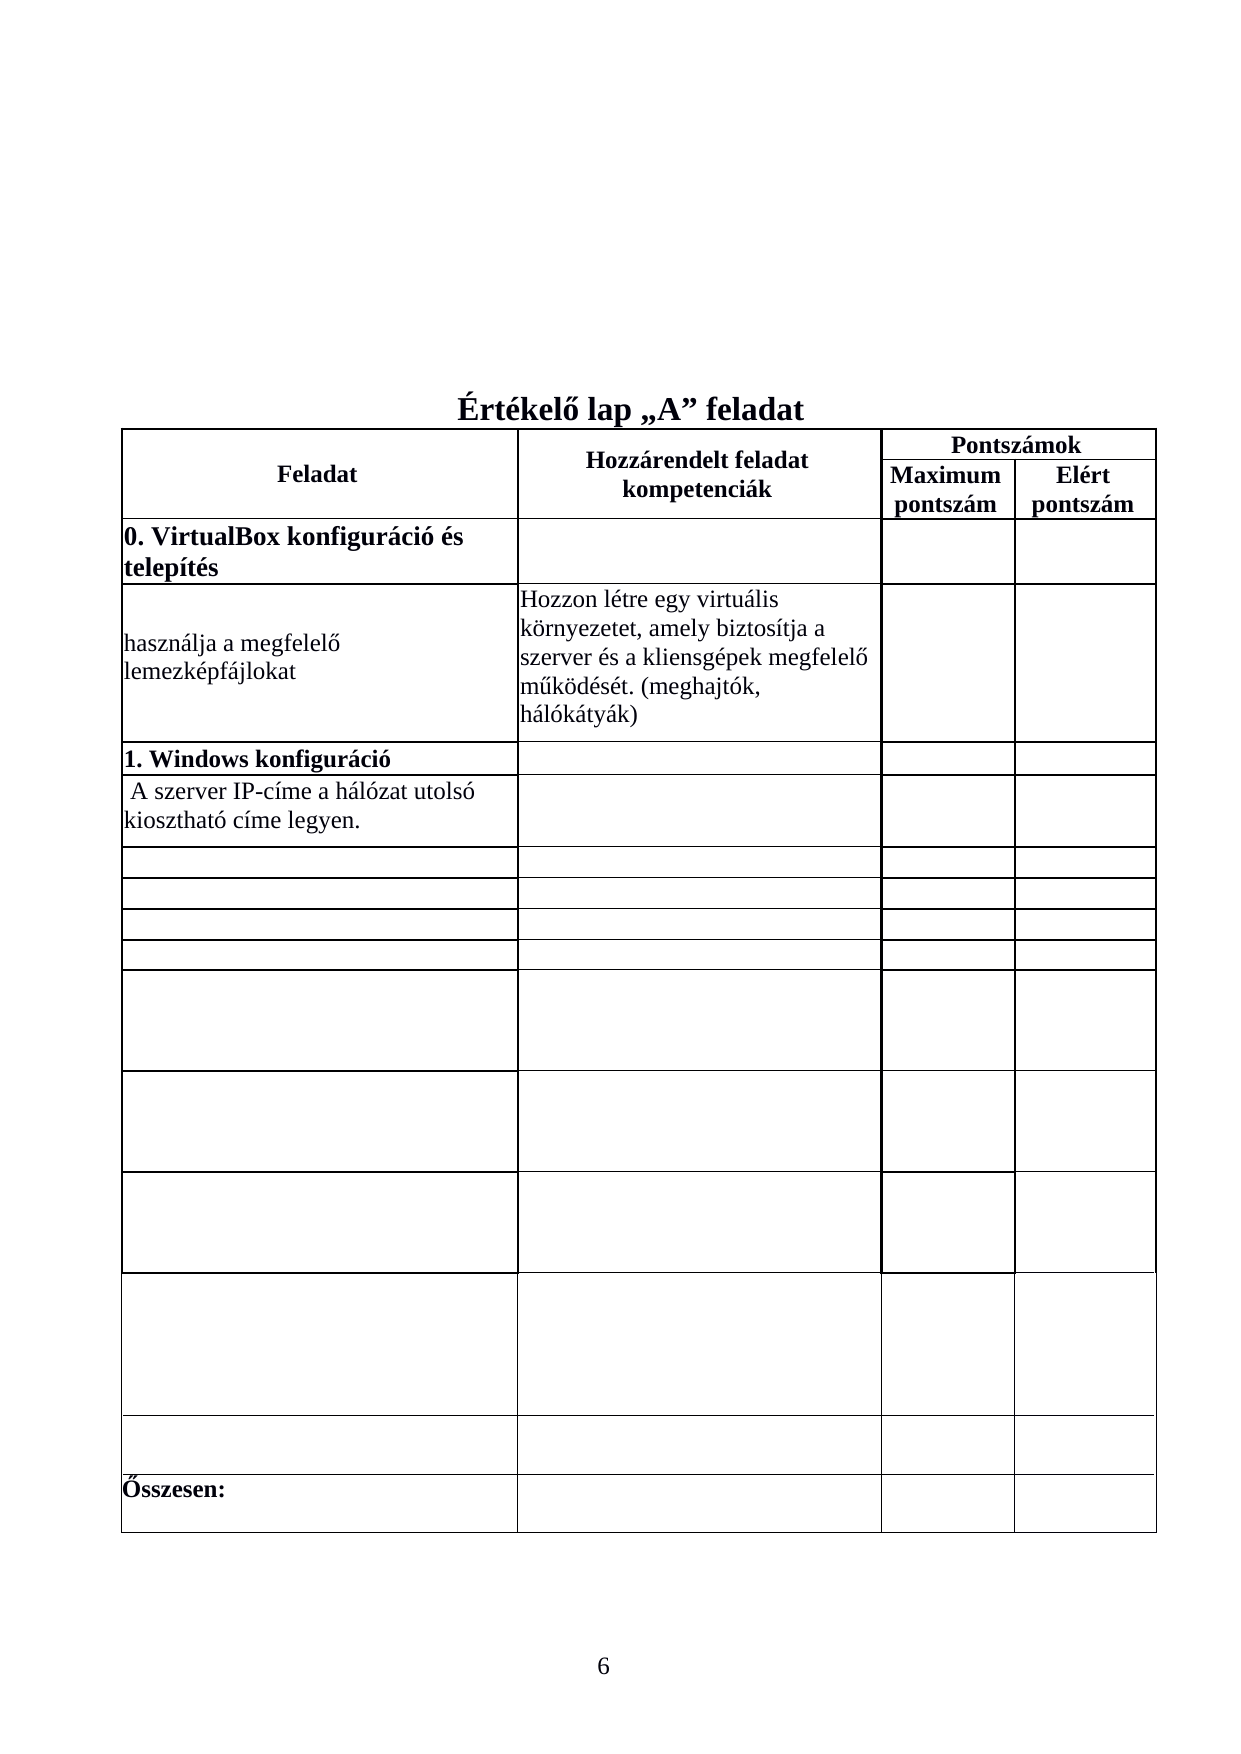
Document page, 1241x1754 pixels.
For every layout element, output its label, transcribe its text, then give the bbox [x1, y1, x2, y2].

table_cell [883, 848, 1014, 877]
table_cell [882, 1274, 1014, 1415]
table_header Hozzárendelt feladat kompetenciák [519, 430, 880, 518]
table_cell [1016, 848, 1155, 877]
table_cell [519, 1071, 880, 1171]
table_cell Hozzon létre egy virtuális környezetet, amely biztosítja a szerver és a kliensgépek megfelelő működését. (meghajtók, hálókátyák) [519, 584, 880, 741]
table_cell [519, 519, 880, 582]
table_cell [1015, 1415, 1156, 1473]
table_cell [883, 879, 1014, 908]
table_cell [883, 1071, 1014, 1171]
table_cell [123, 848, 517, 877]
table_cell [1016, 743, 1155, 774]
table_cell [882, 1416, 1014, 1473]
table_cell [1016, 1071, 1155, 1171]
table_cell [883, 971, 1014, 1070]
table_cell [123, 971, 517, 1070]
table_cell [519, 775, 880, 846]
table_cell [1015, 1474, 1156, 1532]
table_cell [883, 1173, 1014, 1272]
table_cell [122, 1274, 517, 1415]
table_cell [519, 847, 880, 877]
table_cell [1016, 971, 1155, 1070]
table_cell [519, 1172, 880, 1272]
table_cell [123, 941, 517, 969]
table_cell [883, 743, 1014, 774]
table_cell [1016, 520, 1155, 582]
table_cell [883, 776, 1014, 846]
list Értékelő lap „A” feladat [131, 389, 1122, 428]
table_header Feladat [123, 430, 517, 518]
table_cell A szerver IP-címe a hálózat utolsó kiosztható címe legyen. [123, 776, 517, 846]
table_cell [1016, 910, 1155, 938]
table_cell 0. VirtualBox konfiguráció és telepítés [123, 519, 517, 582]
table_cell [122, 1415, 517, 1473]
table_cell [882, 1475, 1014, 1532]
table_cell [883, 585, 1014, 741]
table_cell [1016, 585, 1155, 741]
table_cell [883, 941, 1014, 969]
table_cell [519, 909, 880, 938]
table_cell [123, 1173, 517, 1272]
table_cell [123, 879, 517, 908]
table_cell [519, 878, 880, 908]
table_cell [883, 520, 1014, 582]
table_cell [518, 1273, 881, 1415]
table_cell Elért pontszám [1016, 460, 1155, 518]
table_cell [123, 1072, 517, 1171]
table_cell [1015, 1272, 1156, 1415]
table_cell használja a megfelelő lemezképfájlokat [123, 585, 517, 741]
table_cell [1016, 879, 1155, 908]
table_cell [1016, 941, 1155, 969]
table_cell Ősszesen: [122, 1474, 517, 1532]
table_cell [123, 910, 517, 938]
table_cell [518, 1416, 881, 1473]
table_cell [519, 970, 880, 1070]
table_cell [1016, 1172, 1155, 1272]
table_header Pontszámok [883, 430, 1155, 458]
table_cell [1016, 776, 1155, 846]
table_cell 1. Windows konfiguráció [123, 743, 517, 774]
table_cell Maximum pontszám [883, 460, 1014, 518]
table_cell [519, 940, 880, 969]
table_cell [518, 1475, 881, 1532]
table_cell [883, 910, 1014, 938]
table_cell [519, 742, 880, 774]
